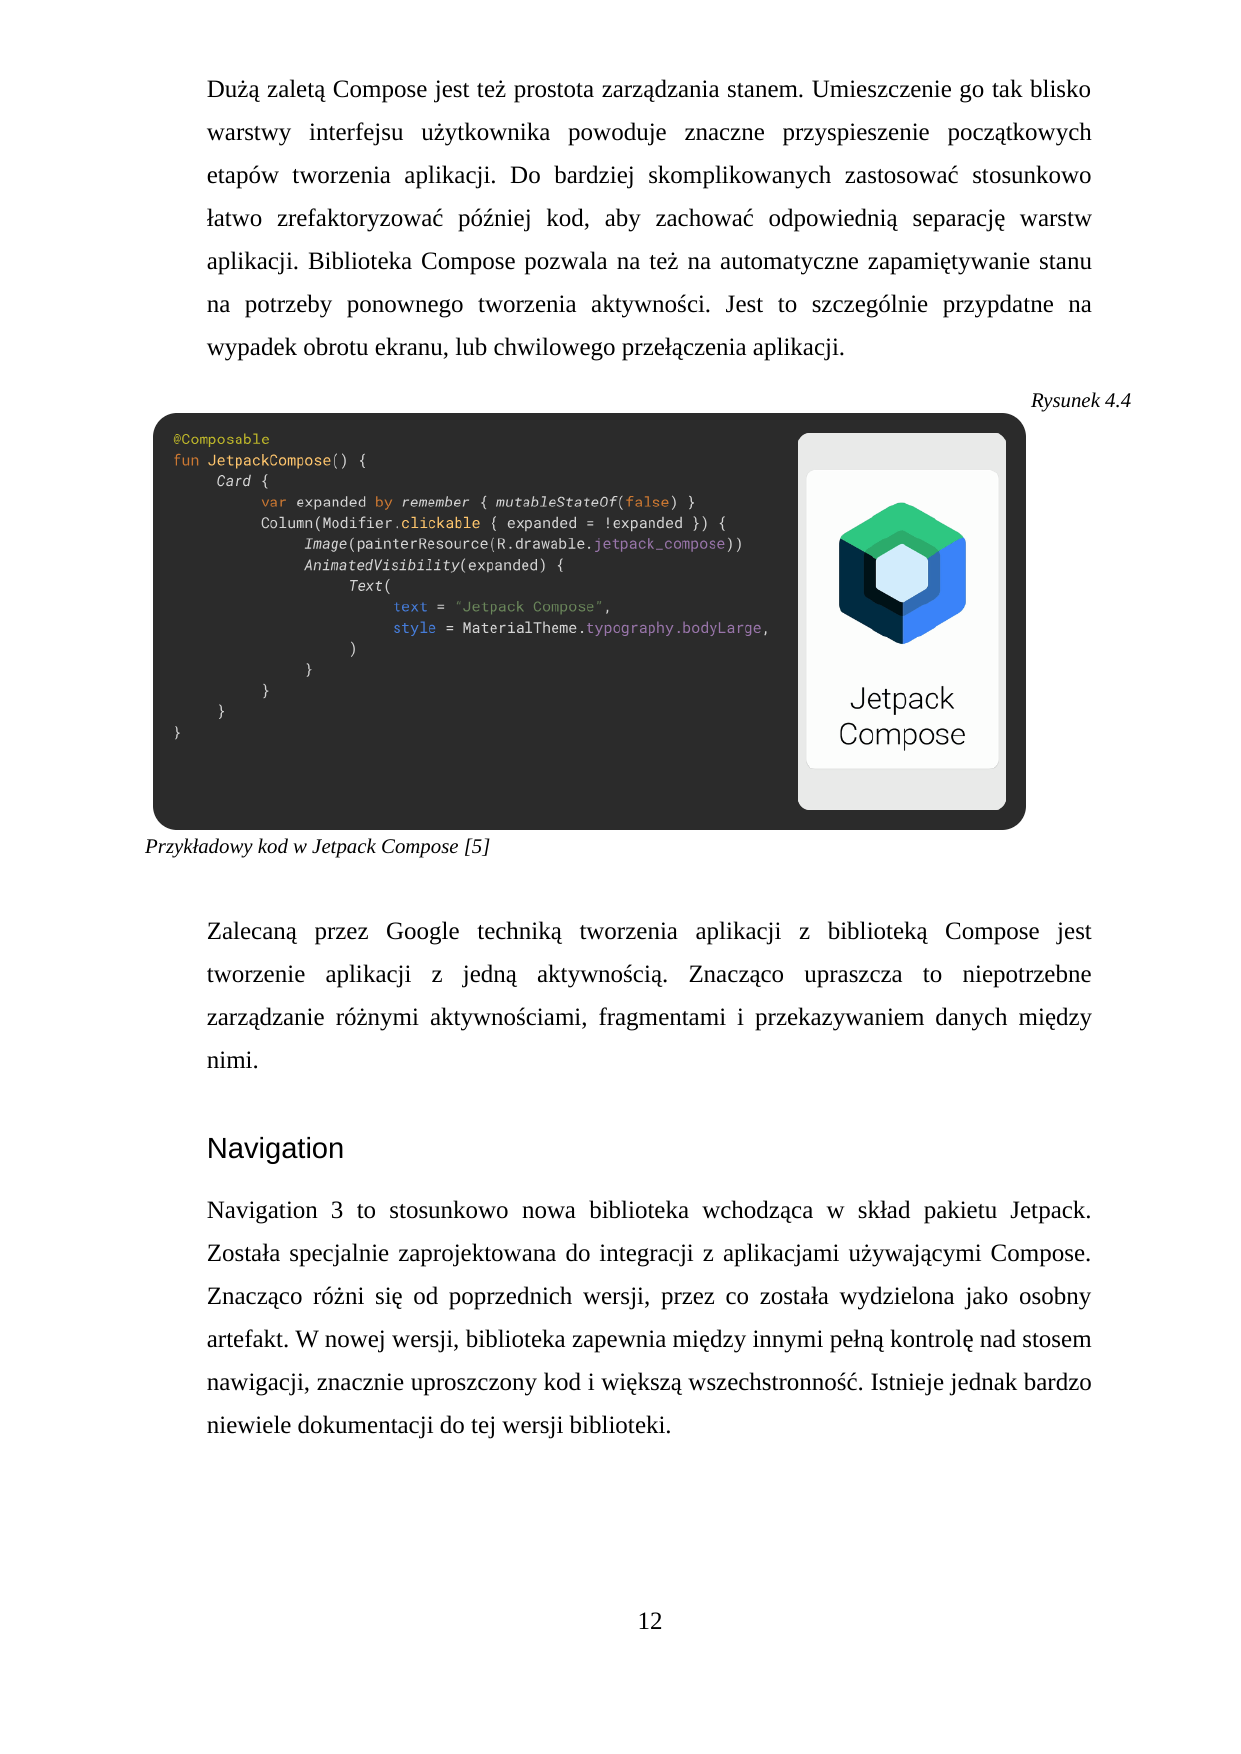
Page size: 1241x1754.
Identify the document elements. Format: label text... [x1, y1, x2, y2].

subtitle Navigation [207, 1131, 1093, 1164]
text Zalecaną przez Google techniką tworzenia aplikacji z biblioteką Compose jest tworzenie aplikacji z jedną aktywnością. Znacząco upraszcza to niepotrzebne zarządzanie różnymi aktywnościami, fragmentami i przekazywaniem danych między nimi. [207, 916, 1093, 1074]
text Rysunek 4.4 Przykładowy kod w Jetpack Compose [5] [145, 388, 1149, 858]
text Navigation 3 to stosunkowo nowa biblioteka wchodząca w skład pakietu Jetpack. Została specjalnie zaprojektowana do integracji z aplikacjami używającymi Compose. Znacząco różni się od poprzednich wersji, przez co została wydzielona jako osobny artefakt. W nowej wersji, biblioteka zapewnia między innymi pełną kontrolę nad stosem nawigacji, znacznie uproszczony kod i większą wszechstronność. Istnieje jednak bardzo niewiele dokumentacji do tej wersji biblioteki. [207, 1195, 1093, 1439]
text Dużą zaletą Compose jest też prostota zarządzania stanem. Umieszczenie go tak blisko warstwy interfejsu użytkownika powoduje znaczne przyspieszenie początkowych etapów tworzenia aplikacji. Do bardziej skomplikowanych zastosować stosunkowo łatwo zrefaktoryzować później kod, aby zachować odpowiednią separację warstw aplikacji. Biblioteka Compose pozwala na też na automatyczne zapamiętywanie stanu na potrzeby ponownego tworzenia aktywności. Jest to szczególnie przypdatne na wypadek obrotu ekranu, lub chwilowego przełączenia aplikacji. [207, 74, 1093, 361]
